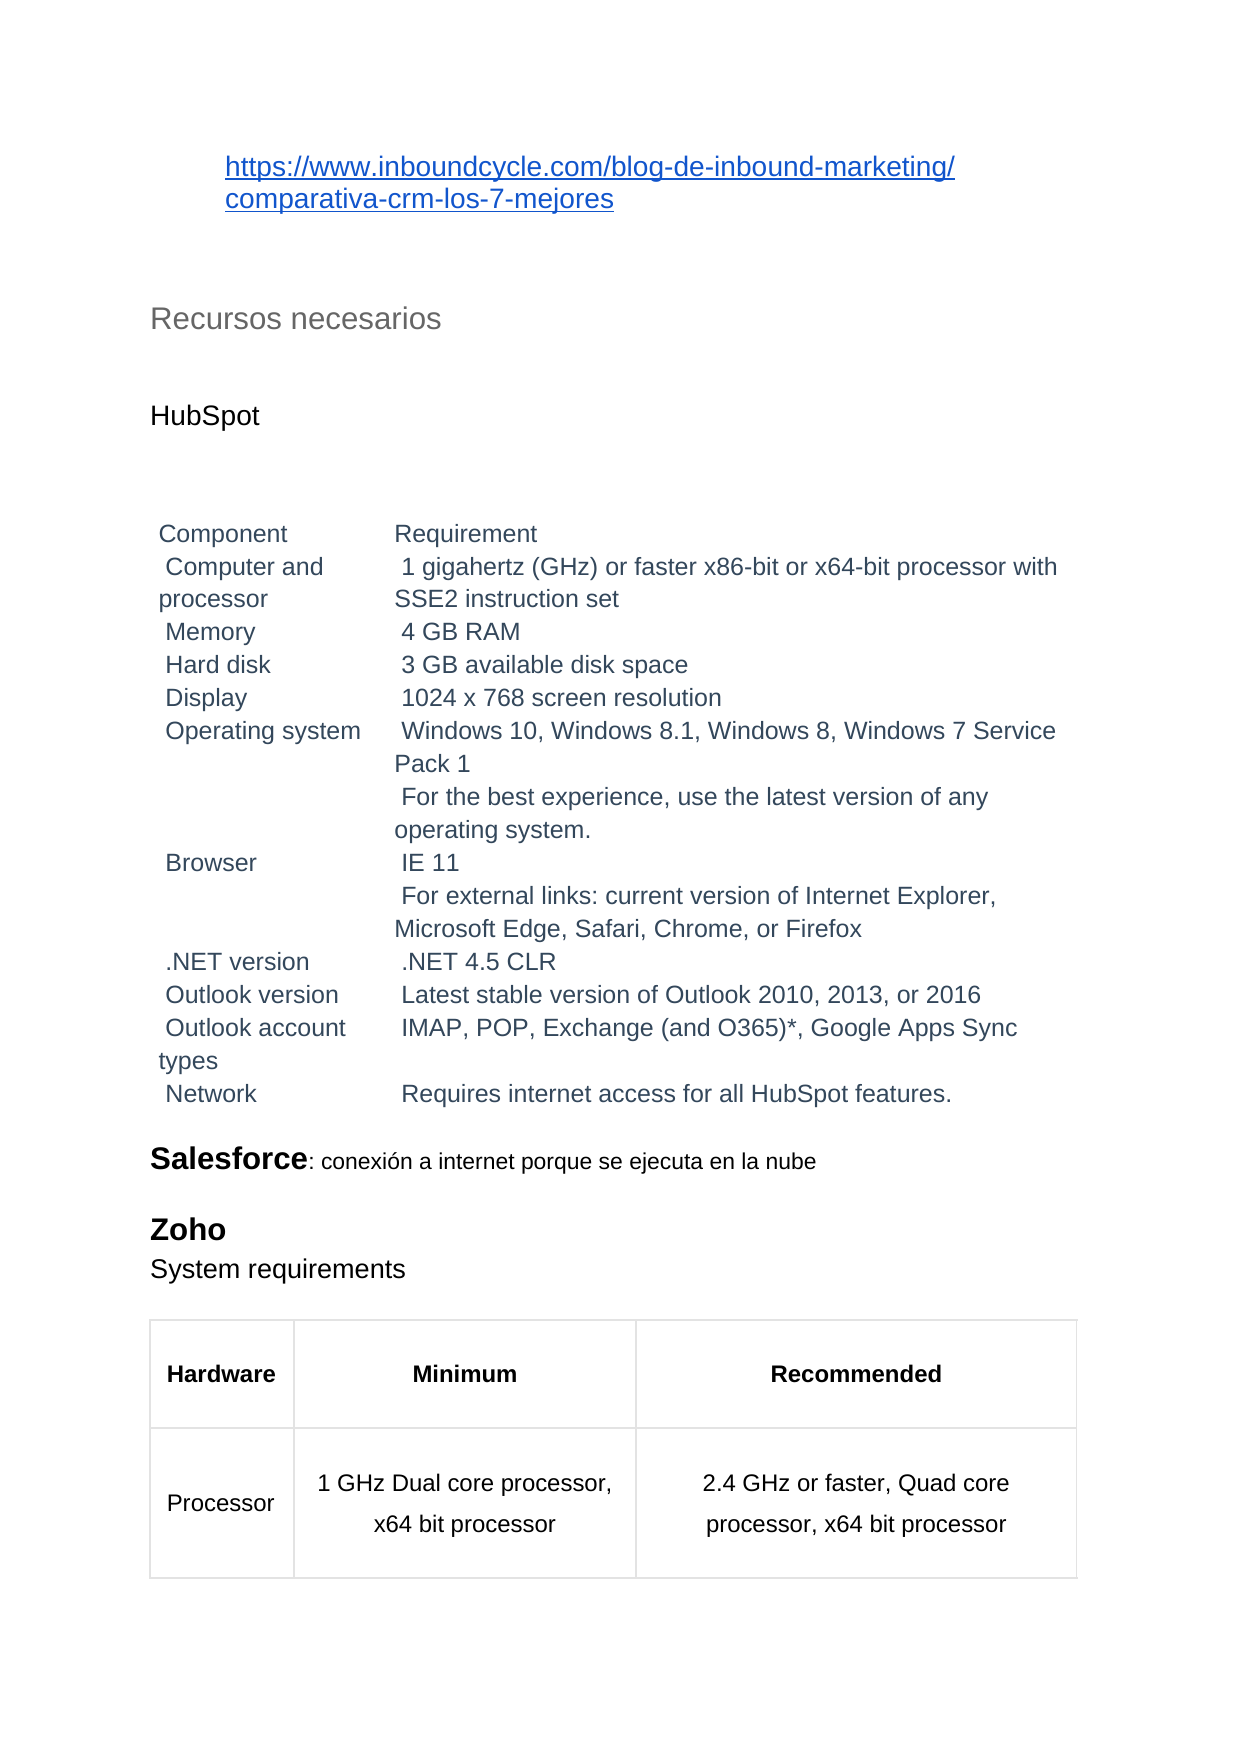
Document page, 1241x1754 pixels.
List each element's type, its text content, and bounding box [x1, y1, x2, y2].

table_header Recommended [637, 1321, 1076, 1427]
table_cell 3 GB available disk space [386, 648, 1077, 681]
table_cell Memory [150, 615, 386, 648]
table_cell Processor [151, 1429, 293, 1577]
table_cell Computer and processor [150, 549, 386, 615]
table_header Minimum [295, 1321, 635, 1427]
table_cell Hard disk [150, 648, 386, 681]
table_cell Requires internet access for all HubSpot features. [386, 1077, 1077, 1110]
table_cell .NET version [150, 945, 386, 978]
table_header Requirement [386, 516, 1077, 549]
table_cell Network [150, 1077, 386, 1110]
table_cell 4 GB RAM [386, 615, 1077, 648]
table_cell 2.4 GHz or faster, Quad core processor, x64 bit processor [637, 1429, 1076, 1577]
text Zoho [150, 1211, 1090, 1247]
table_cell IMAP, POP, Exchange (and O365)*, Google Apps Sync [386, 1011, 1077, 1077]
table_cell Outlook version [150, 978, 386, 1011]
table_cell Latest stable version of Outlook 2010, 2013, or 2016 [386, 978, 1077, 1011]
subtitle Recursos necesarios [150, 300, 1090, 336]
table_header Hardware [151, 1321, 293, 1427]
table_cell Outlook account types [150, 1011, 386, 1077]
table_cell .NET 4.5 CLR [386, 945, 1077, 978]
table_cell 1 GHz Dual core processor, x64 bit processor [295, 1429, 635, 1577]
subtitle System requirements [150, 1253, 1090, 1284]
table_cell 1024 x 768 screen resolution [386, 681, 1077, 714]
table_cell Browser [150, 846, 386, 945]
text Salesforce: conexión a internet porque se ejecuta en la nube [150, 1140, 1090, 1176]
table_cell IE 11 For external links: current version of Internet Explorer, Microsoft Edge, Safari, Chrome, or Firefox [386, 846, 1077, 945]
table_cell Windows 10, Windows 8.1, Windows 8, Windows 7 Service Pack 1 For the best experience, use the latest version of any operating system. [386, 714, 1077, 846]
table_cell 1 gigahertz (GHz) or faster x86-bit or x64-bit processor with SSE2 instruction set [386, 549, 1077, 615]
table_cell Operating system [150, 714, 386, 846]
table_header Component [150, 516, 386, 549]
table_cell Display [150, 681, 386, 714]
text HubSpot [150, 399, 1090, 431]
text https://www.inboundcycle.com/blog-de-inbound-marketing/comparativa-crm-los-7-mejores [225, 150, 1090, 215]
